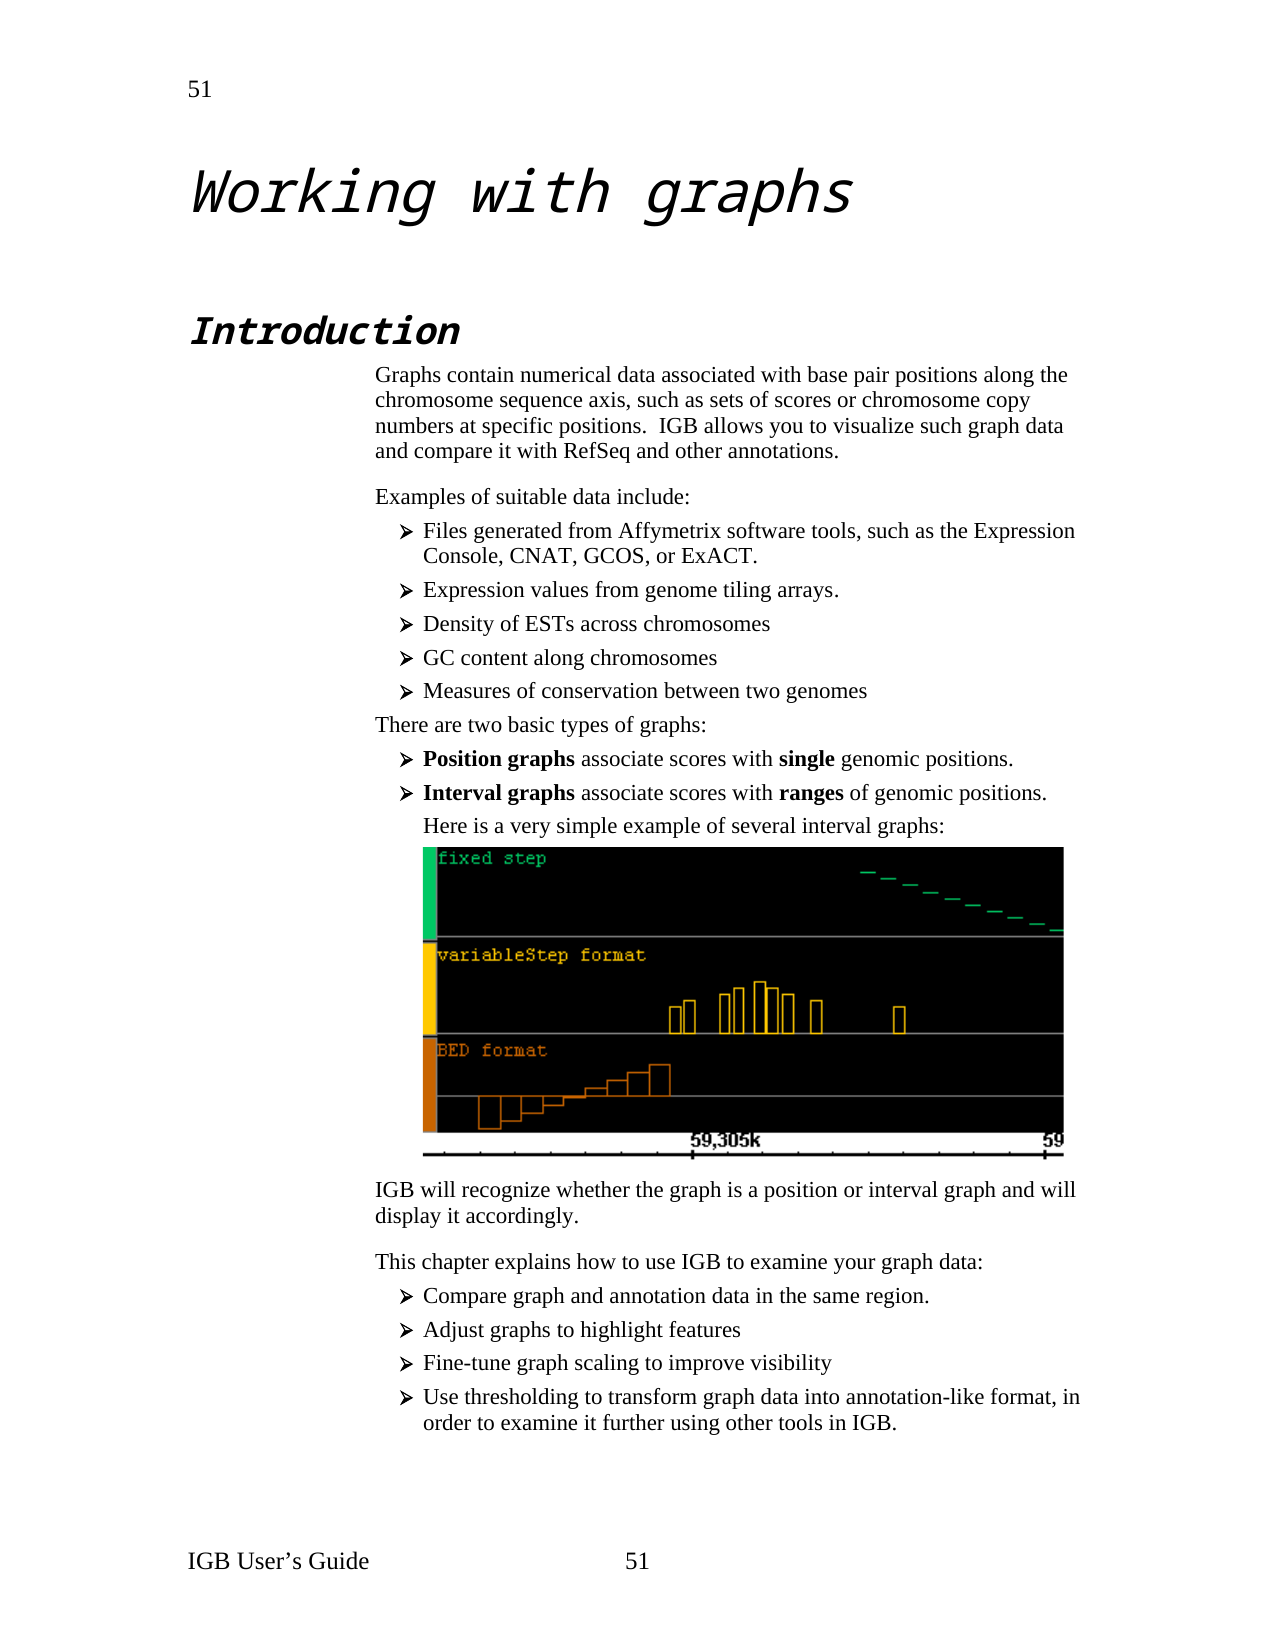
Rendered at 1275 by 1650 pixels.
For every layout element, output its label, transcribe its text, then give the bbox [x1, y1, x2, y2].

list Compare graph and annotation data in the same region. [399, 1283, 1087, 1308]
text Graphs contain numerical data associated with base pair positions along the chromosome sequence axis, such as sets of scores or chromosome copy numbers at specific positions. IGB allows you to visualize such graph data and compare it with RefSeq and other annotations. [375, 362, 1087, 463]
list Use thresholding to transform graph data into annotation-like format, in order to examine it further using other tools in IGB. [399, 1384, 1087, 1435]
list Adjust graphs to highlight features [399, 1317, 1087, 1342]
subtitle Introduction [187, 304, 1087, 356]
list GC content along chromosomes [399, 645, 1087, 670]
text There are two basic types of graphs: [375, 712, 1087, 738]
list Measures of conservation between two genomes [399, 678, 1087, 704]
list Density of ESTs across chromosomes [399, 611, 1087, 636]
list Fine-tune graph scaling to improve visibility [399, 1350, 1087, 1376]
list Interval graphs associate scores with ranges of genomic positions. [399, 780, 1087, 805]
subtitle Working with graphs [187, 150, 1087, 229]
list Here is a very simple example of several interval graphs: [399, 813, 1087, 839]
list Files generated from Affymetrix software tools, such as the Expression Console, CNAT, GCOS, or ExACT. [399, 518, 1087, 569]
text Examples of suitable data include: [375, 484, 1087, 510]
text This chapter explains how to use IGB to examine your graph data: [375, 1249, 1087, 1274]
text IGB will recognize whether the graph is a position or interval graph and will display it accordingly. [375, 1177, 1087, 1228]
list Expression values from genome tiling arrays. [399, 577, 1087, 603]
list Position graphs associate scores with single genomic positions. [399, 746, 1087, 771]
picture [422, 847, 1064, 1169]
